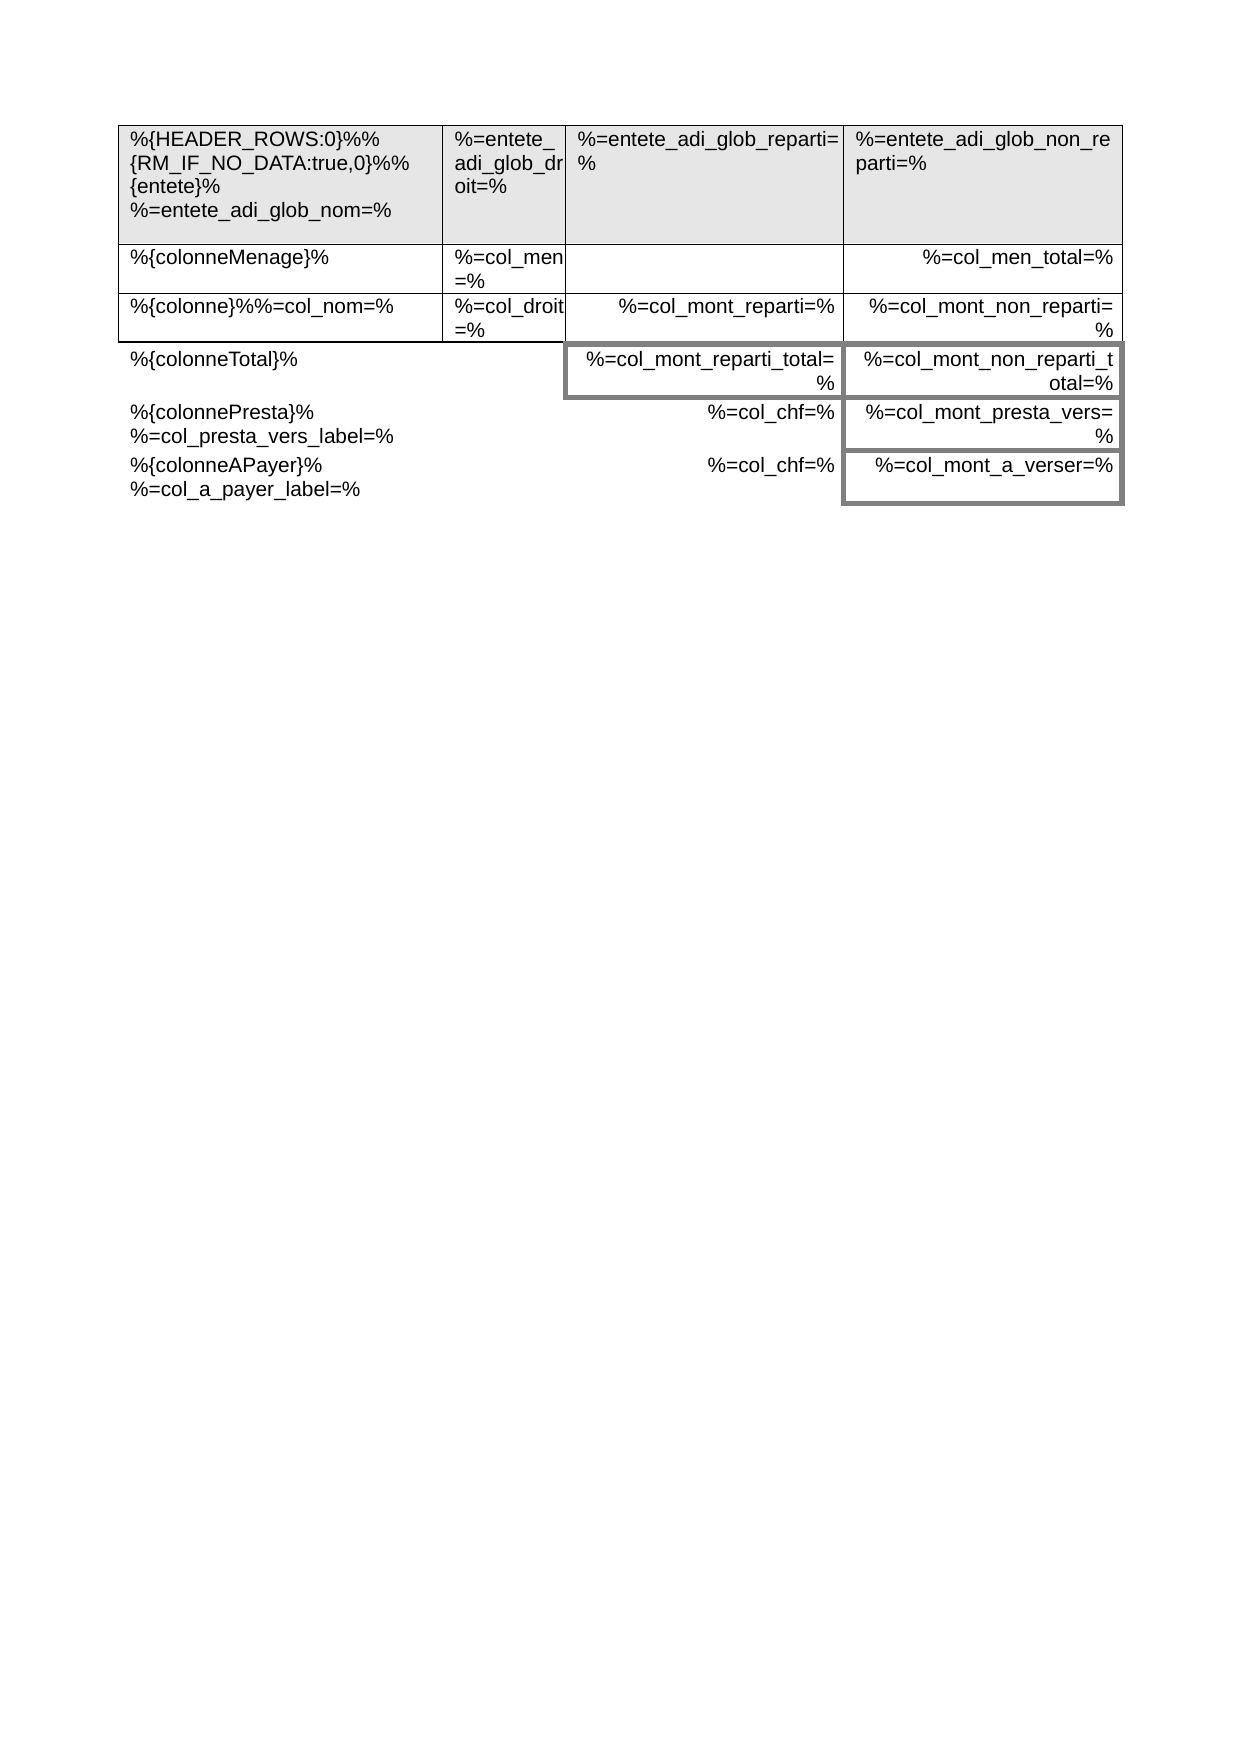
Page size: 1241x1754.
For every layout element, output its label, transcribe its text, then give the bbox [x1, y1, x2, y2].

table_cell %{colonneTotal}% [118, 343, 443, 394]
table_cell %=col_men=% [443, 245, 565, 292]
table_cell %{colonneAPayer}%%=col_a_payer_label=% [118, 448, 443, 501]
table_cell [443, 395, 565, 448]
table_cell %=col_mont_a_verser=% [846, 453, 1119, 501]
table_cell %=col_mont_presta_vers=% [846, 400, 1119, 448]
table_cell %{colonneMenage}% [119, 245, 442, 292]
table_cell %=col_chf=% [565, 400, 841, 448]
table_header %{HEADER_ROWS:0}%%{RM_IF_NO_DATA:true,0}%%{entete}%%=entete_adi_glob_nom=% [119, 126, 442, 243]
table_cell %=col_droit=% [443, 294, 565, 341]
table_header %=entete_adi_glob_droit=% [443, 126, 565, 243]
table_cell %{colonnePresta}%%=col_presta_vers_label=% [118, 395, 443, 448]
table_header %=entete_adi_glob_reparti=% [566, 126, 843, 243]
table_cell [566, 245, 843, 292]
table_cell %=col_men_total=% [844, 245, 1122, 292]
table_cell %=col_mont_reparti=% [566, 294, 843, 341]
table_cell %=col_chf=% [565, 448, 841, 501]
table_cell [443, 343, 563, 394]
table_cell %=col_mont_reparti_total=% [568, 347, 841, 394]
table_cell %{colonne}%%=col_nom=% [119, 294, 442, 341]
table_cell %=col_mont_non_reparti=% [844, 294, 1122, 341]
table_cell [443, 448, 565, 501]
table_header %=entete_adi_glob_non_reparti=% [844, 126, 1122, 243]
table_cell %=col_mont_non_reparti_total=% [846, 347, 1119, 394]
